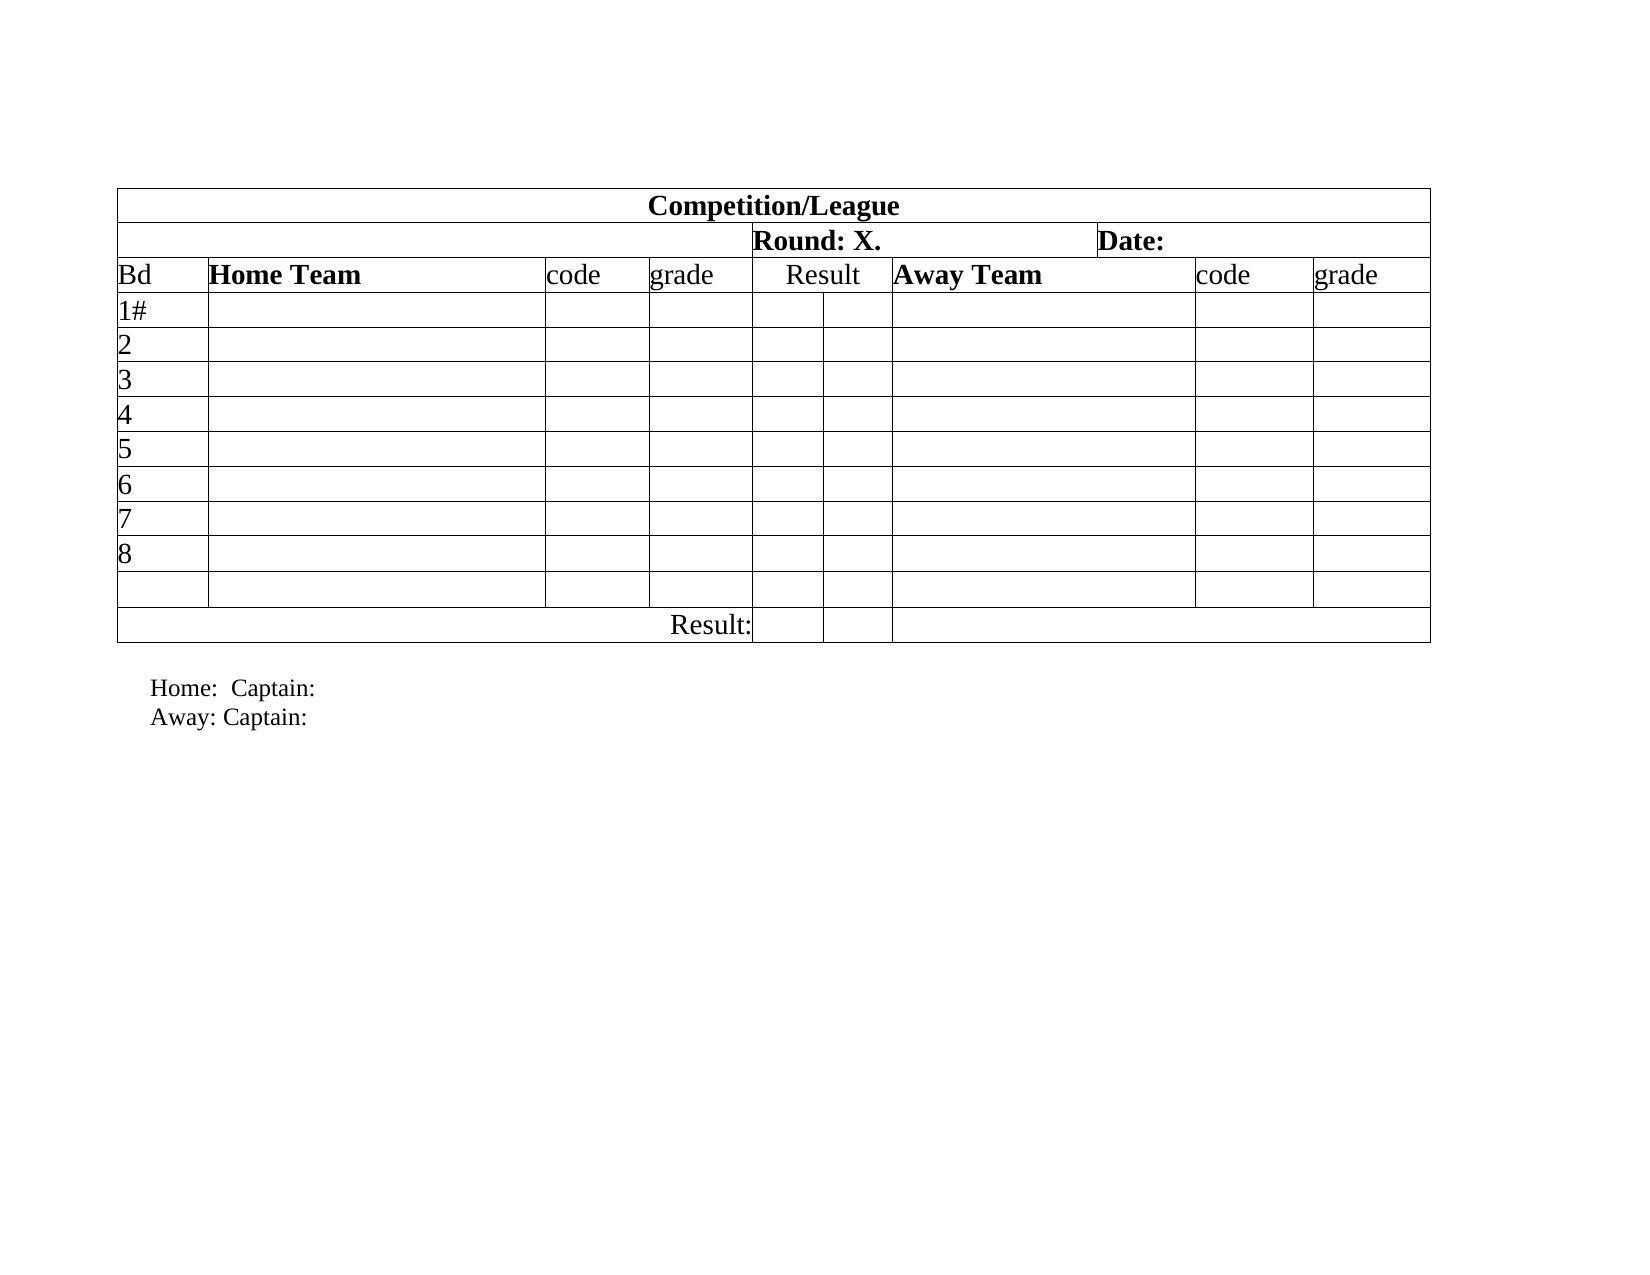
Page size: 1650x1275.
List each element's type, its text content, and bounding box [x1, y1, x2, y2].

table_cell [753, 536, 823, 571]
table_cell [824, 467, 892, 501]
table_cell [546, 397, 649, 431]
table_cell [753, 467, 823, 501]
table_cell [209, 432, 545, 466]
table_cell [824, 536, 892, 571]
table_cell [1314, 536, 1430, 571]
table_cell [1196, 432, 1313, 466]
table_cell [893, 572, 1195, 607]
table_cell [753, 572, 823, 607]
table_cell 7 [118, 502, 208, 535]
table_cell Home Team [209, 258, 545, 292]
table_cell [824, 432, 892, 466]
table_cell [1196, 536, 1313, 571]
table_cell [209, 397, 545, 431]
table_cell [893, 293, 1195, 327]
table_cell Result: [118, 608, 752, 642]
table_cell [893, 536, 1195, 571]
table_cell 5 [118, 432, 208, 466]
table_cell [209, 328, 545, 361]
table_cell [650, 328, 752, 361]
table_cell [1196, 502, 1313, 535]
table_cell 1# [118, 293, 208, 327]
text Away: Captain: [0, 701, 1500, 731]
table_cell 8 [118, 536, 208, 571]
table_cell [118, 223, 752, 257]
table_cell [546, 362, 649, 396]
table_cell [753, 328, 823, 361]
table_cell 6 [118, 467, 208, 501]
table_cell [546, 502, 649, 535]
table_cell [893, 432, 1195, 466]
table_cell [546, 328, 649, 361]
table_cell [546, 293, 649, 327]
table_cell [209, 536, 545, 571]
table_cell [1314, 328, 1430, 361]
table_cell [893, 502, 1195, 535]
table_cell Away Team [893, 258, 1195, 292]
table_cell [824, 572, 892, 607]
table_cell [753, 502, 823, 535]
table_cell [893, 328, 1195, 361]
table_cell [650, 572, 752, 607]
table_cell grade [1314, 258, 1430, 292]
table_cell [824, 328, 892, 361]
table_cell [209, 502, 545, 535]
table_cell [650, 536, 752, 571]
table_cell [1314, 293, 1430, 327]
table_cell 4 [118, 397, 208, 431]
table_cell [650, 362, 752, 396]
table_cell grade [650, 258, 752, 292]
table_cell [1314, 432, 1430, 466]
table_cell [546, 432, 649, 466]
table_cell [650, 467, 752, 501]
table_header Competition/League [118, 189, 1430, 222]
table_cell code [1196, 258, 1313, 292]
table_cell [1314, 467, 1430, 501]
table_cell code [546, 258, 649, 292]
table_cell Date: [1098, 223, 1430, 257]
table_cell [824, 293, 892, 327]
table_cell [824, 397, 892, 431]
table_cell [1314, 502, 1430, 535]
table_cell [209, 572, 545, 607]
table_cell [546, 572, 649, 607]
table_cell [1314, 362, 1430, 396]
table_cell [1196, 572, 1313, 607]
table_cell [1196, 293, 1313, 327]
table_cell [1196, 362, 1313, 396]
table_cell [753, 362, 823, 396]
table_cell Round: X. [753, 223, 1097, 257]
table_cell [209, 362, 545, 396]
table_cell [893, 397, 1195, 431]
table_cell [893, 608, 1430, 642]
table_cell [824, 362, 892, 396]
table_cell [650, 397, 752, 431]
table_cell [650, 293, 752, 327]
table_cell [650, 502, 752, 535]
table_cell [650, 432, 752, 466]
table_cell [893, 467, 1195, 501]
table_cell 2 [118, 328, 208, 361]
text Home: Captain: [0, 672, 1500, 701]
table_cell [209, 293, 545, 327]
table_cell 3 [118, 362, 208, 396]
table_cell [1196, 328, 1313, 361]
table_cell [753, 397, 823, 431]
table_cell [546, 467, 649, 501]
table_cell [753, 608, 823, 642]
table_cell Result [753, 258, 892, 292]
table_cell [209, 467, 545, 501]
table_cell [1196, 397, 1313, 431]
table_cell [893, 362, 1195, 396]
table_cell [118, 572, 208, 607]
table_cell [1196, 467, 1313, 501]
table_cell [1314, 397, 1430, 431]
table_cell [824, 608, 892, 642]
table_cell [753, 293, 823, 327]
table_cell [546, 536, 649, 571]
table_cell [753, 432, 823, 466]
table_cell [1314, 572, 1430, 607]
table_cell [824, 502, 892, 535]
table_cell Bd [118, 258, 208, 292]
